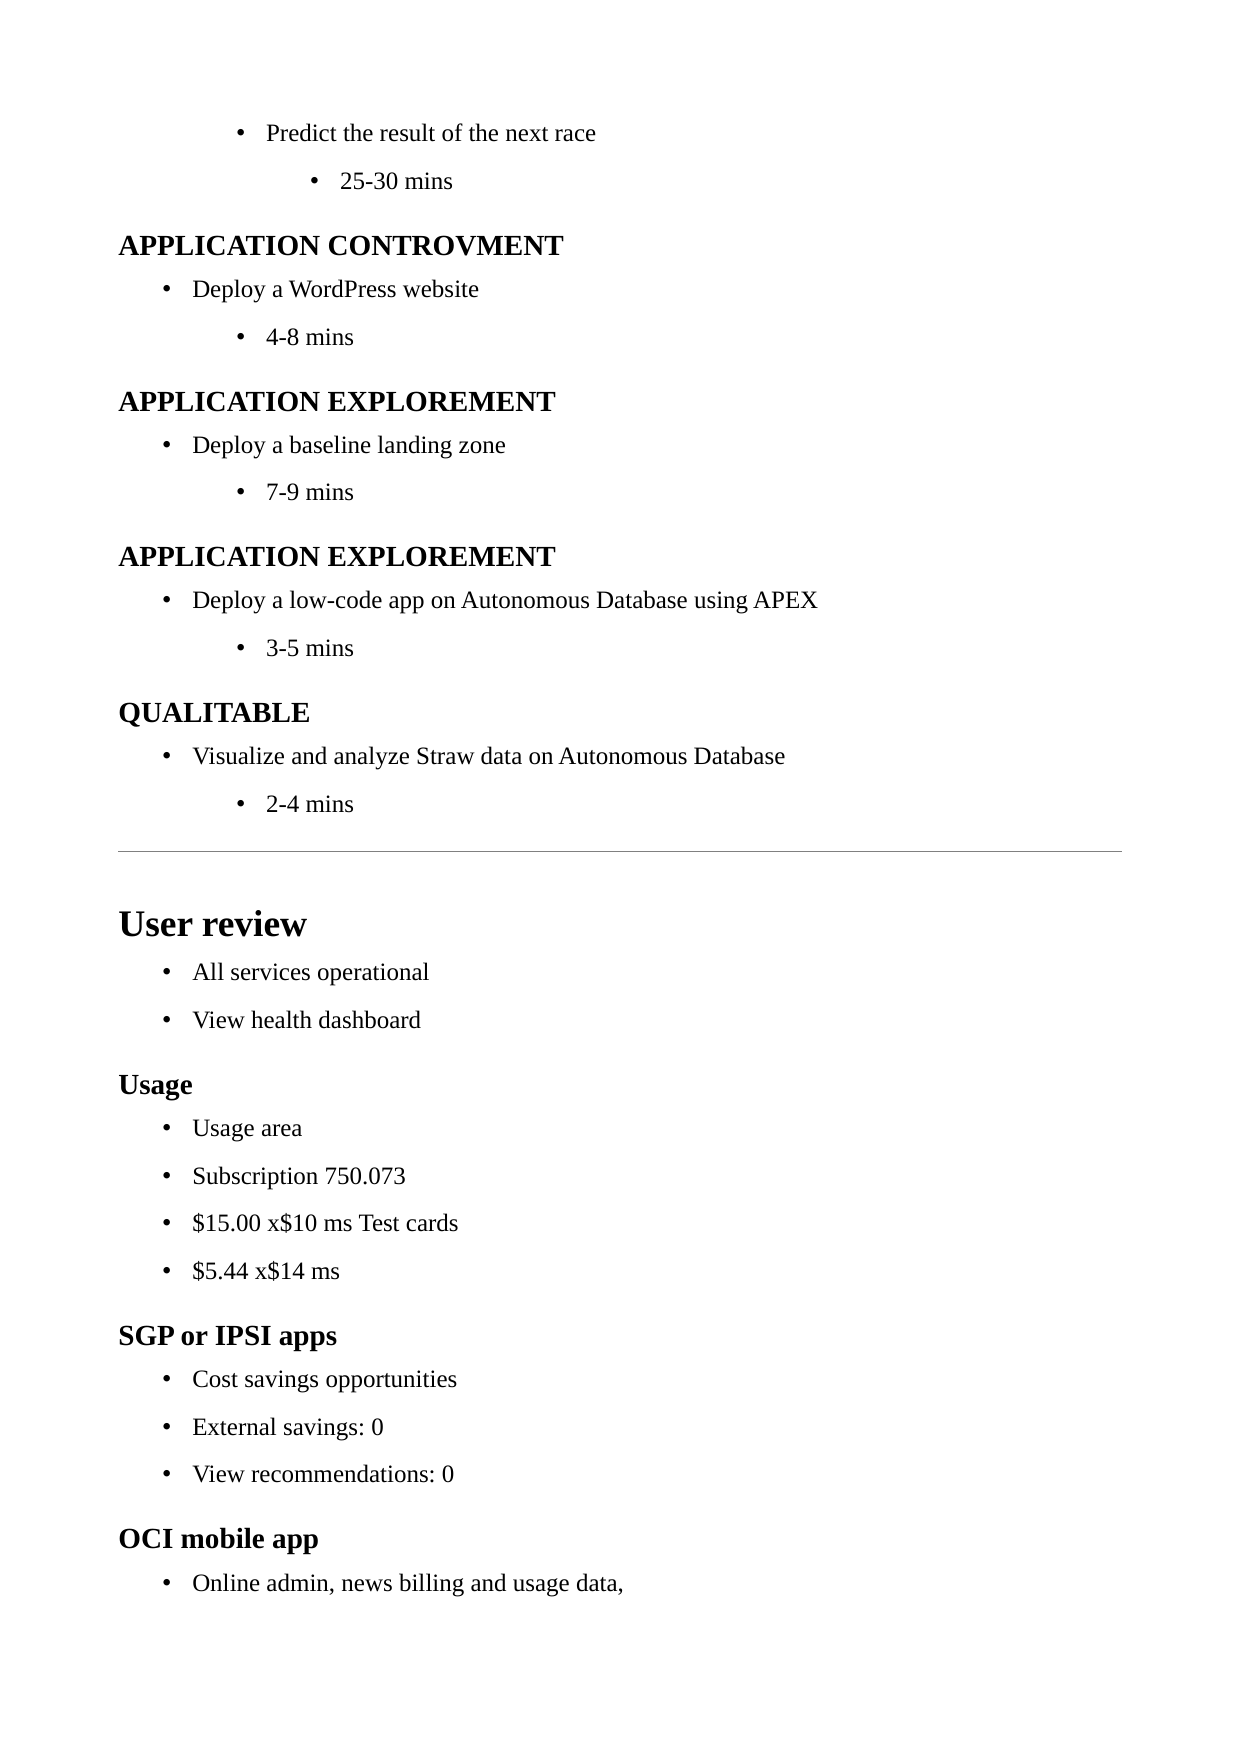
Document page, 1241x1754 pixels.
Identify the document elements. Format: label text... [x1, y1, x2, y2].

list Online admin, news billing and usage data, [162, 1568, 1122, 1596]
list 7-9 mins [236, 477, 1122, 506]
subtitle QUALITABLE [118, 695, 1122, 729]
list External savings: 0 [162, 1412, 1122, 1441]
list 3-5 mins [236, 633, 1122, 662]
list View recommendations: 0 [162, 1459, 1122, 1488]
subtitle APPLICATION CONTROVMENT [118, 228, 1122, 261]
list $5.44 x$14 ms [162, 1256, 1122, 1285]
list Cost savings opportunities [162, 1364, 1122, 1393]
list Deploy a WordPress website [162, 274, 1122, 303]
list Subscription 750.073 [162, 1161, 1122, 1189]
list All services operational [162, 957, 1122, 986]
list View health dashboard [162, 1005, 1122, 1034]
subtitle SGP or IPSI apps [118, 1318, 1122, 1352]
subtitle User review [118, 902, 1122, 945]
list Visualize and analyze Straw data on Autonomous Database [162, 741, 1122, 770]
list 25-30 mins [310, 166, 1122, 194]
list Deploy a low-code app on Autonomous Database using APEX [162, 586, 1122, 614]
list Usage area [162, 1113, 1122, 1142]
list Predict the result of the next race [236, 118, 1122, 147]
subtitle APPLICATION EXPLOREMENT [118, 384, 1122, 417]
list 4-8 mins [236, 322, 1122, 350]
subtitle APPLICATION EXPLOREMENT [118, 539, 1122, 573]
list $15.00 x$10 ms Test cards [162, 1208, 1122, 1237]
list 2-4 mins [236, 789, 1122, 818]
subtitle Usage [118, 1067, 1122, 1101]
list Deploy a baseline landing zone [162, 430, 1122, 458]
subtitle OCI mobile app [118, 1522, 1122, 1555]
